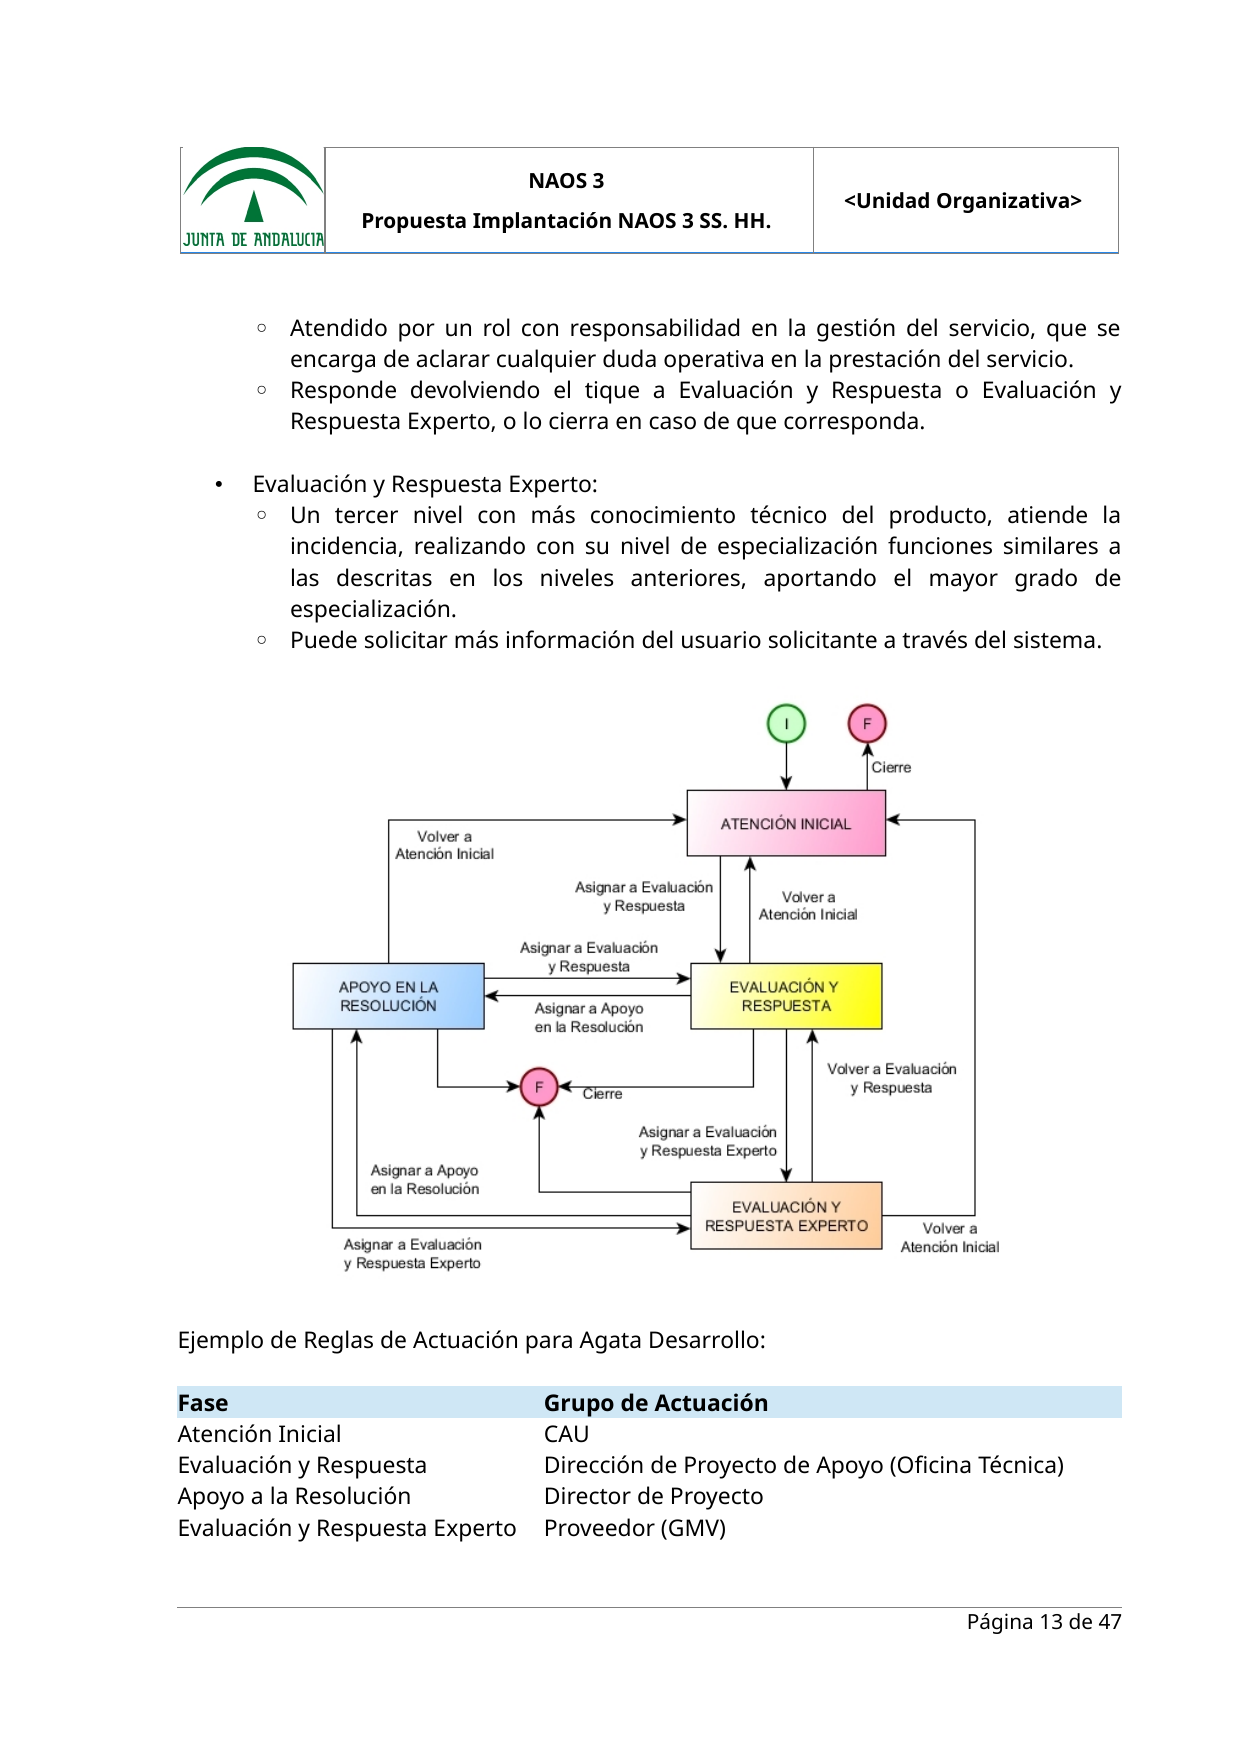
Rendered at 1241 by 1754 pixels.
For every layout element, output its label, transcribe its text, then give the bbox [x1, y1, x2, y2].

picture [183, 147, 324, 246]
list Un tercer nivel con más conocimiento técnico del producto, atiende la incidencia, realizando con su nivel de especialización funciones similares a las descritas en los niveles anteriores, aportando el mayor grado de especialización. [252, 499, 1122, 624]
table_cell Evaluación y Respuesta [177, 1449, 544, 1480]
table_header Grupo de Actuación [544, 1386, 1122, 1418]
text Ejemplo de Reglas de Actuación para Agata Desarrollo: [177, 1324, 1122, 1355]
table_cell Director de Proyecto [544, 1480, 1122, 1511]
picture [278, 686, 1021, 1293]
list Responde devolviendo el tique a Evaluación y Respuesta o Evaluación y Respuesta Experto, o lo cierra en caso de que corresponda. [252, 374, 1122, 436]
table_cell Dirección de Proyecto de Apoyo (Oficina Técnica) [544, 1449, 1122, 1480]
list Puede solicitar más información del usuario solicitante a través del sistema. [252, 624, 1122, 655]
table_header Fase [177, 1386, 544, 1418]
table_cell Atención Inicial [177, 1418, 544, 1449]
list Atendido por un rol con responsabilidad en la gestión del servicio, que se encarga de aclarar cualquier duda operativa en la prestación del servicio. [252, 311, 1122, 374]
table_cell Evaluación y Respuesta Experto [177, 1511, 544, 1543]
table_cell CAU [544, 1418, 1122, 1449]
list Evaluación y Respuesta Experto: [215, 468, 1122, 499]
table_cell Proveedor (GMV) [544, 1511, 1122, 1543]
table_cell Apoyo a la Resolución [177, 1480, 544, 1511]
